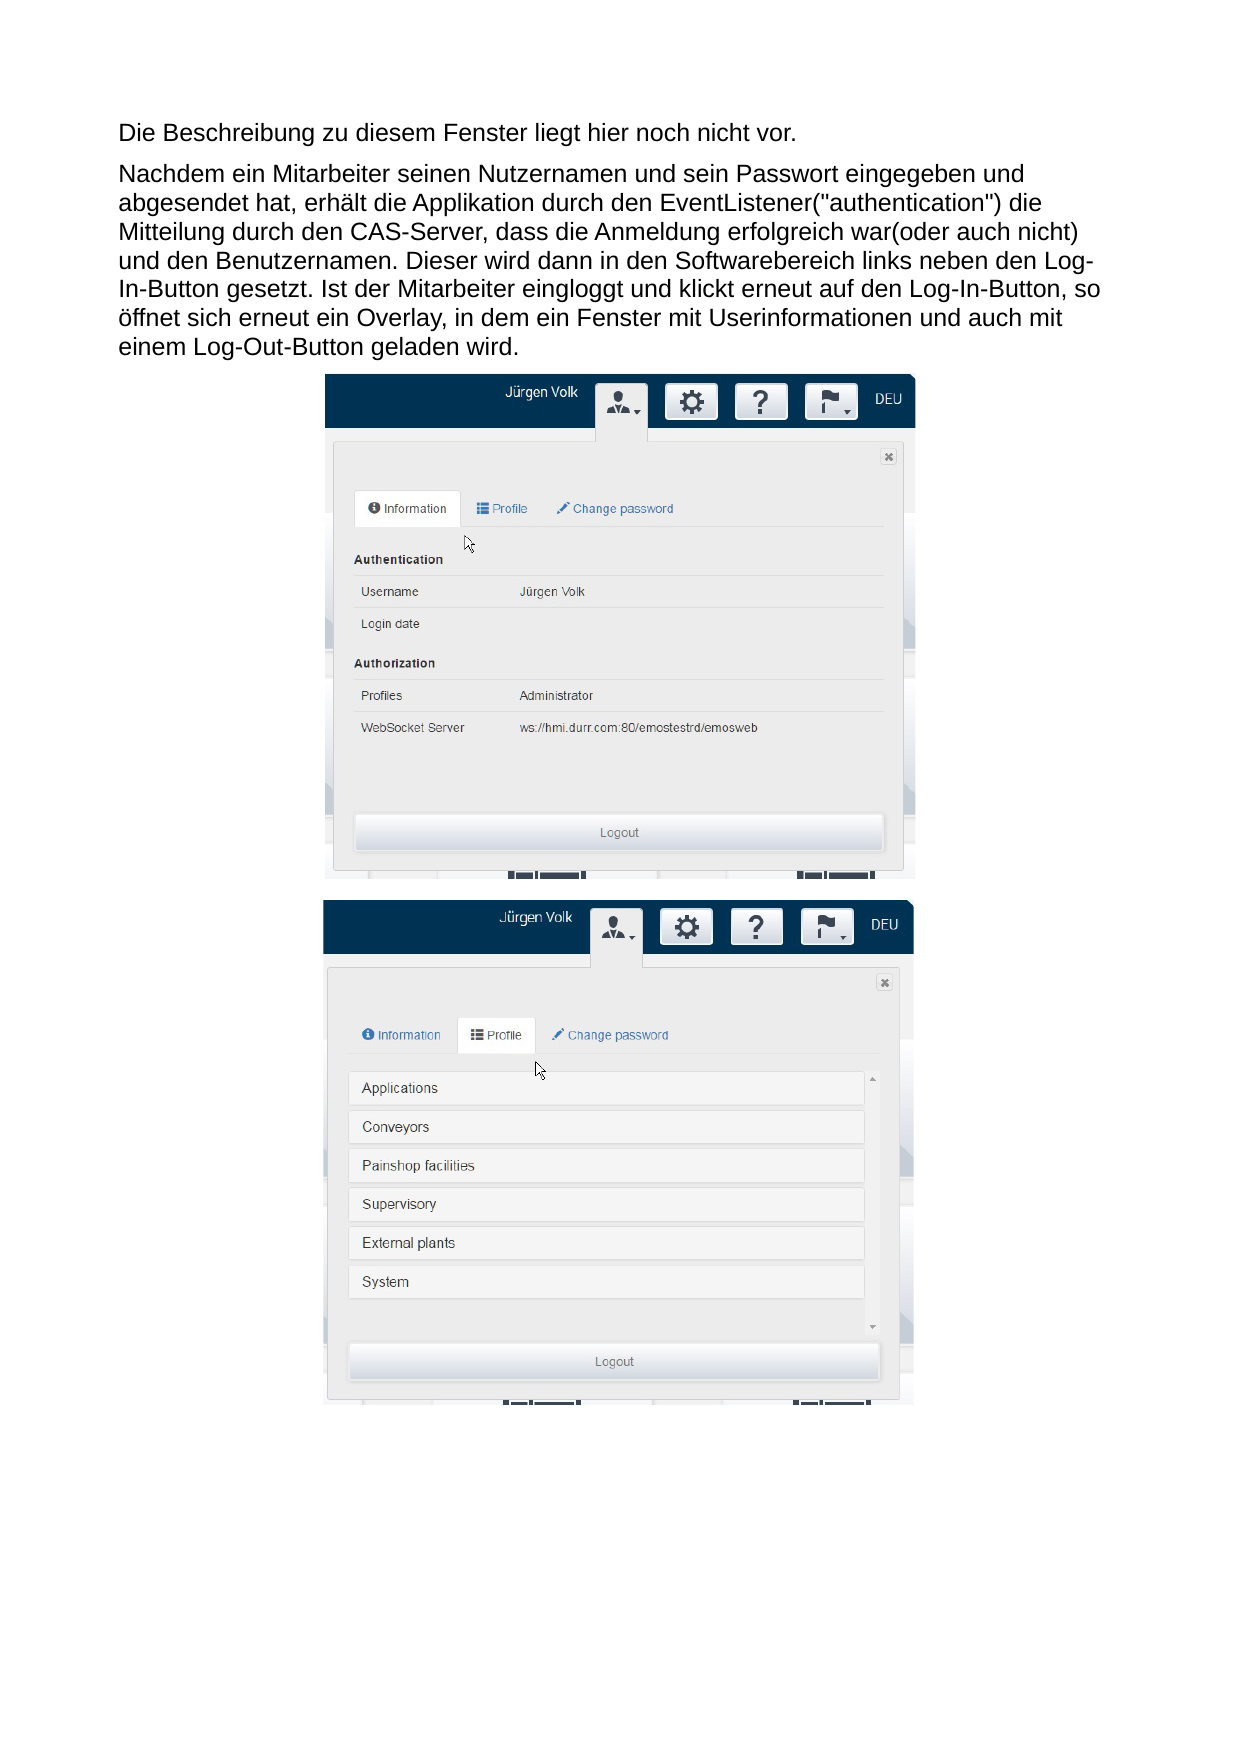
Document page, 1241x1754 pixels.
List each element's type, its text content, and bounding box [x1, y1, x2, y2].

text Nachdem ein Mitarbeiter seinen Nutzernamen und sein Passwort eingegeben und abgesendet hat, erhält die Applikation durch den EventListener("authentication") die Mitteilung durch den CAS-Server, dass die Anmeldung erfolgreich war(oder auch nicht) und den Benutzernamen. Dieser wird dann in den Softwarebereich links neben den Log-In-Button gesetzt. Ist der Mitarbeiter eingloggt und klickt erneut auf den Log-In-Button, so öffnet sich erneut ein Overlay, in dem ein Fenster mit Userinformationen und auch mit einem Log-Out-Button geladen wird. [118, 159, 1122, 361]
text Die Beschreibung zu diesem Fenster liegt hier noch nicht vor. [118, 118, 1122, 147]
